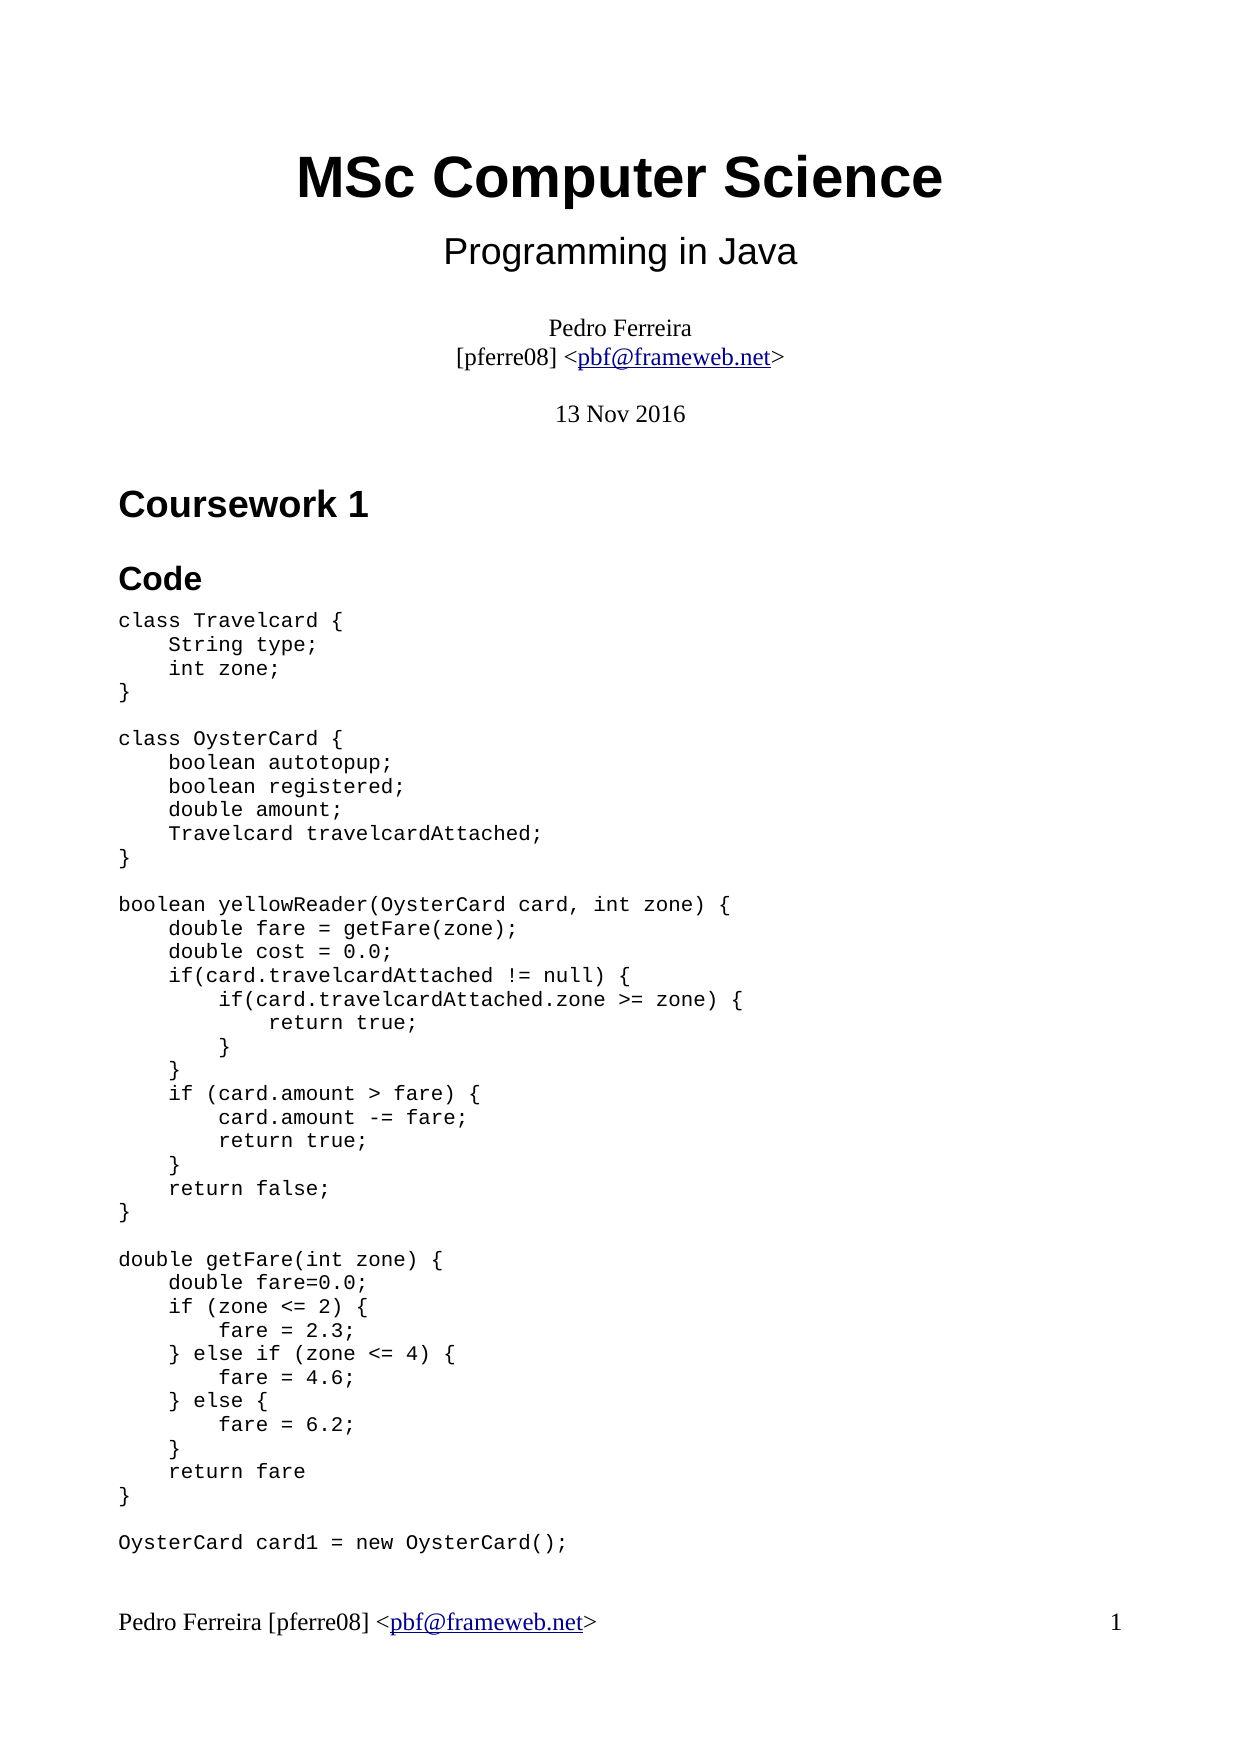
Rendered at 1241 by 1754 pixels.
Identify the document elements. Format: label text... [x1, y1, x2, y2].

subtitle Code [118, 559, 1122, 598]
text if (card.amount > fare) { [118, 1083, 1122, 1107]
text card.amount -= fare; [118, 1107, 1122, 1130]
text if(card.travelcardAttached != null) { [118, 965, 1122, 988]
text if(card.travelcardAttached.zone >= zone) { [118, 988, 1122, 1012]
text fare = 4.6; [118, 1367, 1122, 1391]
subtitle Programming in Java [118, 229, 1122, 272]
text double getFare(int zone) { [118, 1249, 1122, 1272]
text } [118, 681, 1122, 705]
text } [118, 1201, 1122, 1225]
text } [118, 1485, 1122, 1509]
text return false; [118, 1178, 1122, 1201]
text return true; [118, 1012, 1122, 1036]
text if (zone <= 2) { [118, 1296, 1122, 1319]
text return fare [118, 1461, 1122, 1485]
text boolean registered; [118, 776, 1122, 799]
subtitle Coursework 1 [118, 482, 1122, 526]
text } else { [118, 1391, 1122, 1414]
text } else if (zone <= 4) { [118, 1343, 1122, 1367]
text } [118, 847, 1122, 870]
text return true; [118, 1130, 1122, 1154]
text } [118, 1059, 1122, 1083]
text } [118, 1438, 1122, 1461]
title MSc Computer Science [118, 143, 1122, 210]
text fare = 2.3; [118, 1319, 1122, 1343]
text boolean yellowReader(OysterCard card, int zone) { [118, 894, 1122, 918]
text double fare=0.0; [118, 1272, 1122, 1296]
text double fare = getFare(zone); [118, 918, 1122, 941]
text Pedro Ferreira [118, 313, 1122, 342]
text OysterCard card1 = new OysterCard(); [118, 1532, 1122, 1556]
text } [118, 1036, 1122, 1059]
text String type; [118, 634, 1122, 657]
text int zone; [118, 657, 1122, 681]
text double cost = 0.0; [118, 941, 1122, 965]
text } [118, 1154, 1122, 1178]
text class Travelcard { [118, 610, 1122, 634]
text 13 Nov 2016 [118, 399, 1122, 428]
text double amount; [118, 799, 1122, 823]
text boolean autotopup; [118, 752, 1122, 776]
text Travelcard travelcardAttached; [118, 823, 1122, 847]
text fare = 6.2; [118, 1414, 1122, 1438]
text class OysterCard { [118, 728, 1122, 752]
text [pferre08] <pbf@frameweb.net> [118, 342, 1122, 371]
